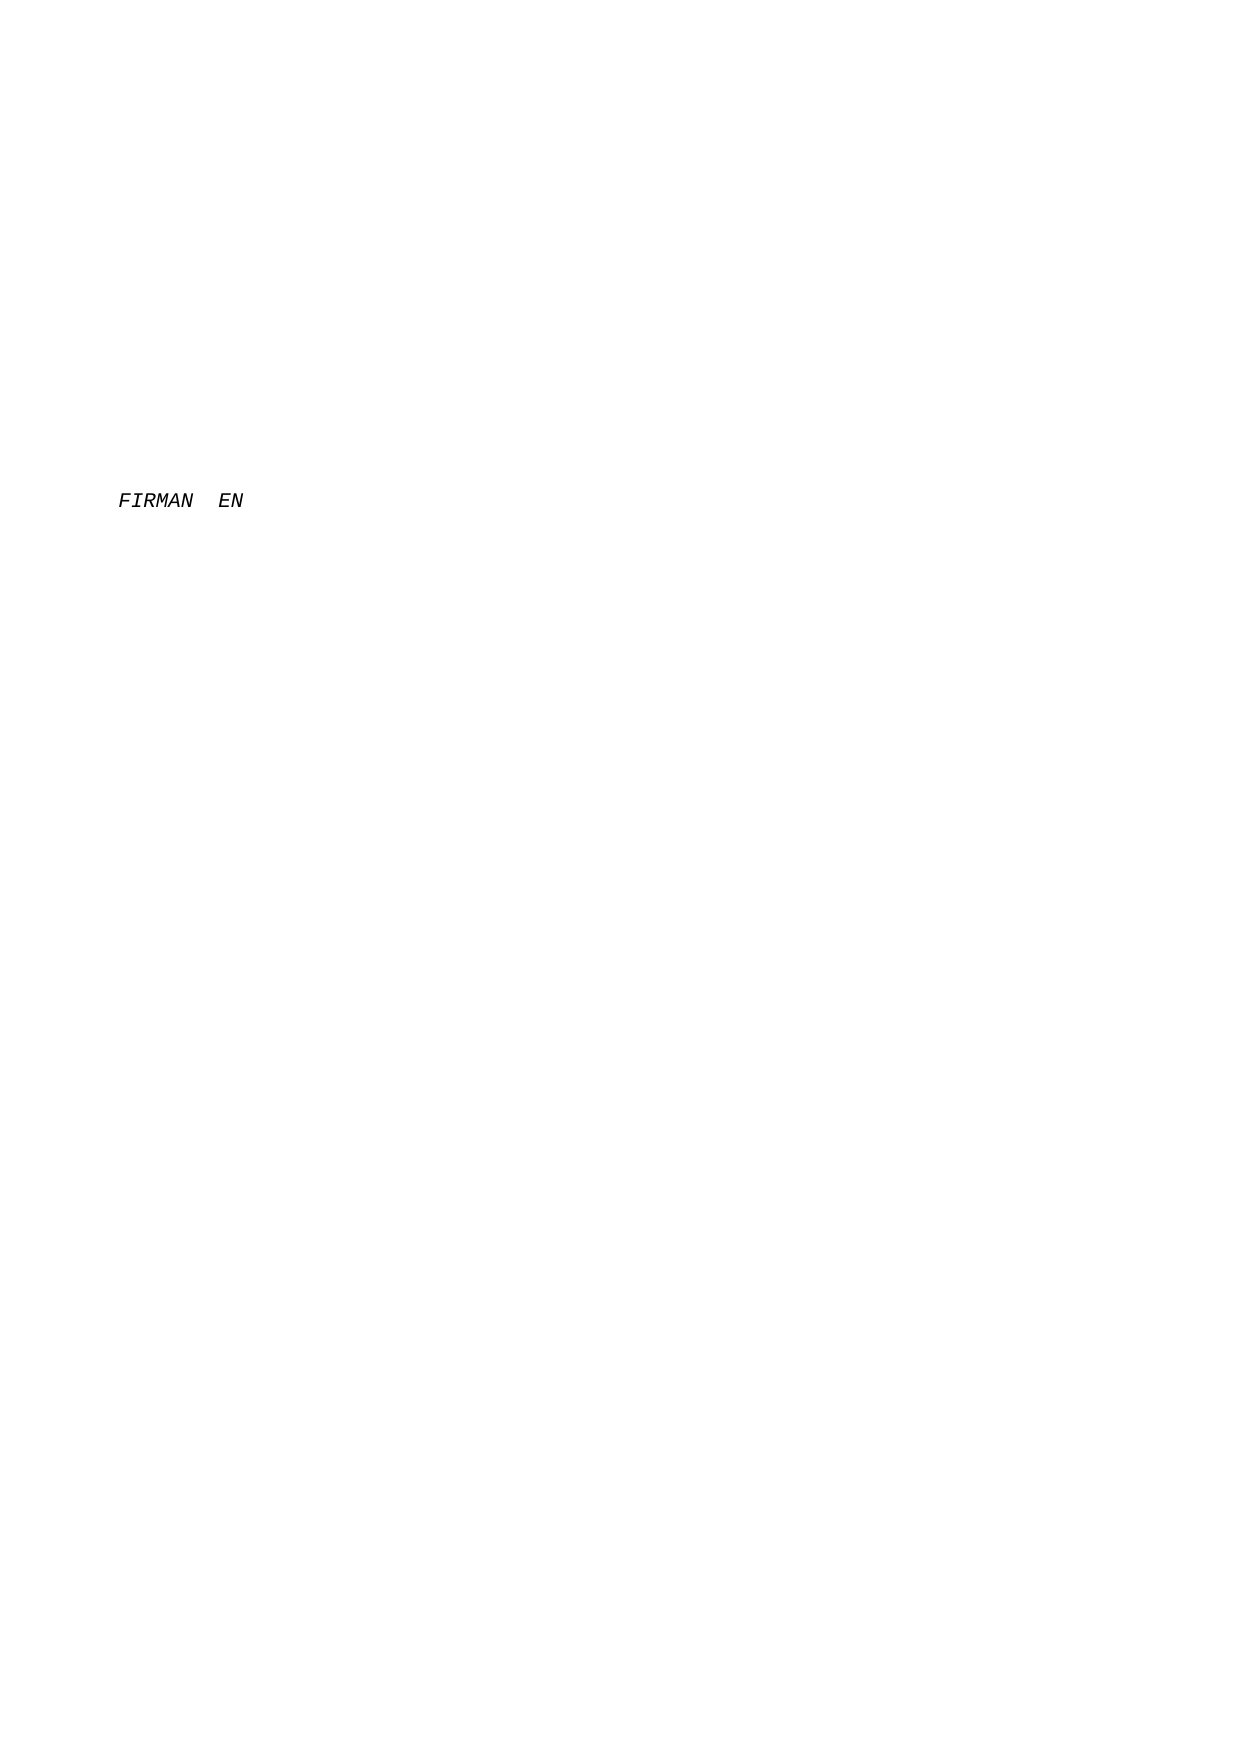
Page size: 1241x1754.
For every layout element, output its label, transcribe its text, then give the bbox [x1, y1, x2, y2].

text [118, 254, 1122, 467]
text FIRMAN EN [118, 490, 1122, 514]
